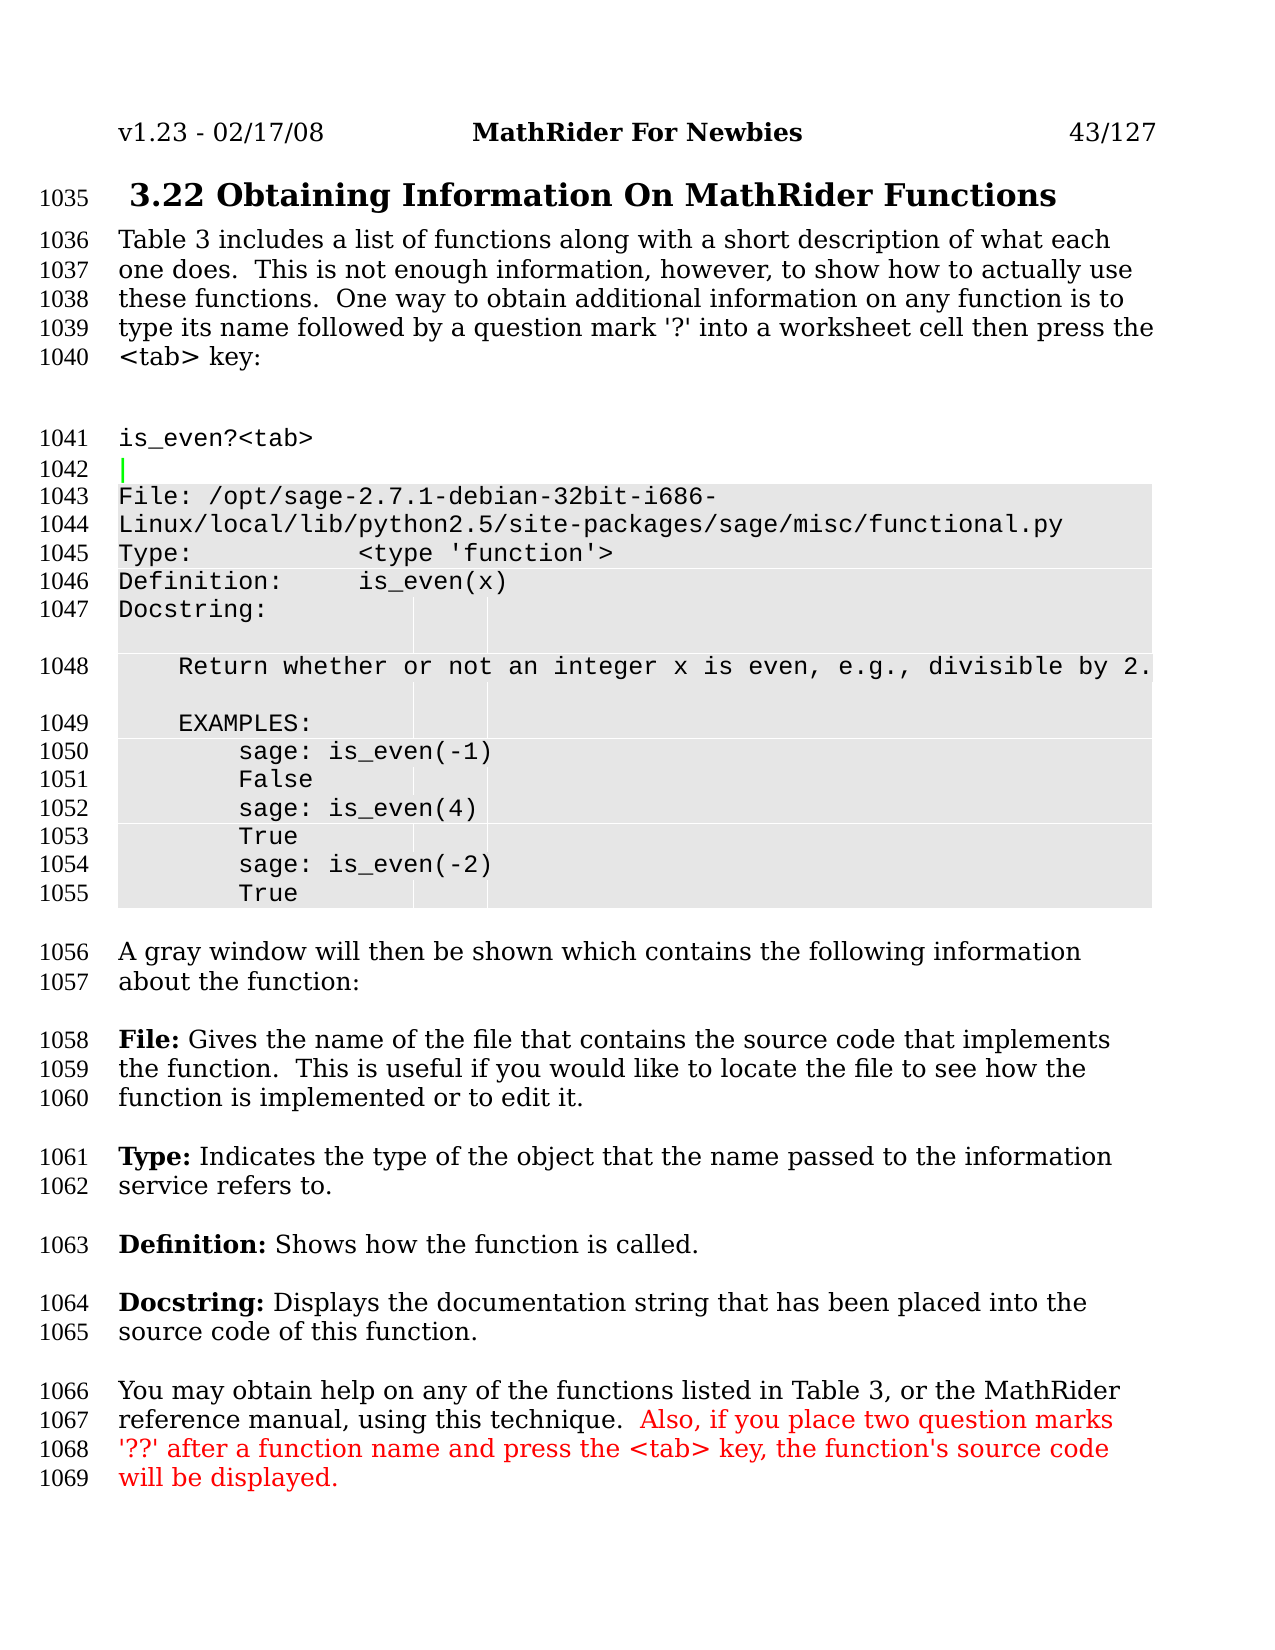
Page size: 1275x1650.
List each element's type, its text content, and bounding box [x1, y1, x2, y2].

text Table 3 includes a list of functions along with a short description of what each one does. This is not enough information, however, to show how to actually use these functions. One way to obtain additional information on any function is to type its name followed by a question mark '?' into a worksheet cell then press the <tab> key: [118, 226, 1157, 372]
text You may obtain help on any of the functions listed in Table 3, or the MathRider reference manual, using this technique. Also, if you place two question marks '??' after a function name and press the <tab> key, the function's source code will be displayed. [118, 1376, 1157, 1493]
text sage: is_even(-2) [118, 852, 1157, 880]
text False [118, 767, 1157, 795]
text Definition: Shows how the function is called. [118, 1230, 1157, 1259]
text Type: Indicates the type of the object that the name passed to the information service refers to. [118, 1142, 1157, 1201]
text sage: is_even(-1) [118, 738, 1157, 767]
text is_even?<tab> [118, 426, 1157, 454]
text Definition: is_even(x) [118, 568, 1157, 597]
text | [118, 454, 1157, 483]
text Return whether or not an integer x is even, e.g., divisible by 2. [118, 653, 1157, 682]
text True [118, 823, 1157, 852]
text True [118, 880, 1157, 908]
text Linux/local/lib/python2.5/site-packages/sage/misc/functional.py [118, 512, 1157, 540]
text Docstring: Displays the documentation string that has been placed into the source code of this function. [118, 1288, 1157, 1347]
text sage: is_even(4) [118, 795, 1157, 823]
text A gray window will then be shown which contains the following information about the function: [118, 938, 1157, 996]
text File: /opt/sage-2.7.1-debian-32bit-i686- [118, 483, 1157, 512]
text File: Gives the name of the file that contains the source code that implements the function. This is useful if you would like to locate the file to see how the function is implemented or to edit it. [118, 1025, 1157, 1113]
subtitle Obtaining Information On MathRider Functions [118, 177, 1157, 214]
text Type: <type 'function'> [118, 540, 1157, 568]
text Docstring: [118, 597, 1157, 625]
text EXAMPLES: [118, 710, 1157, 738]
